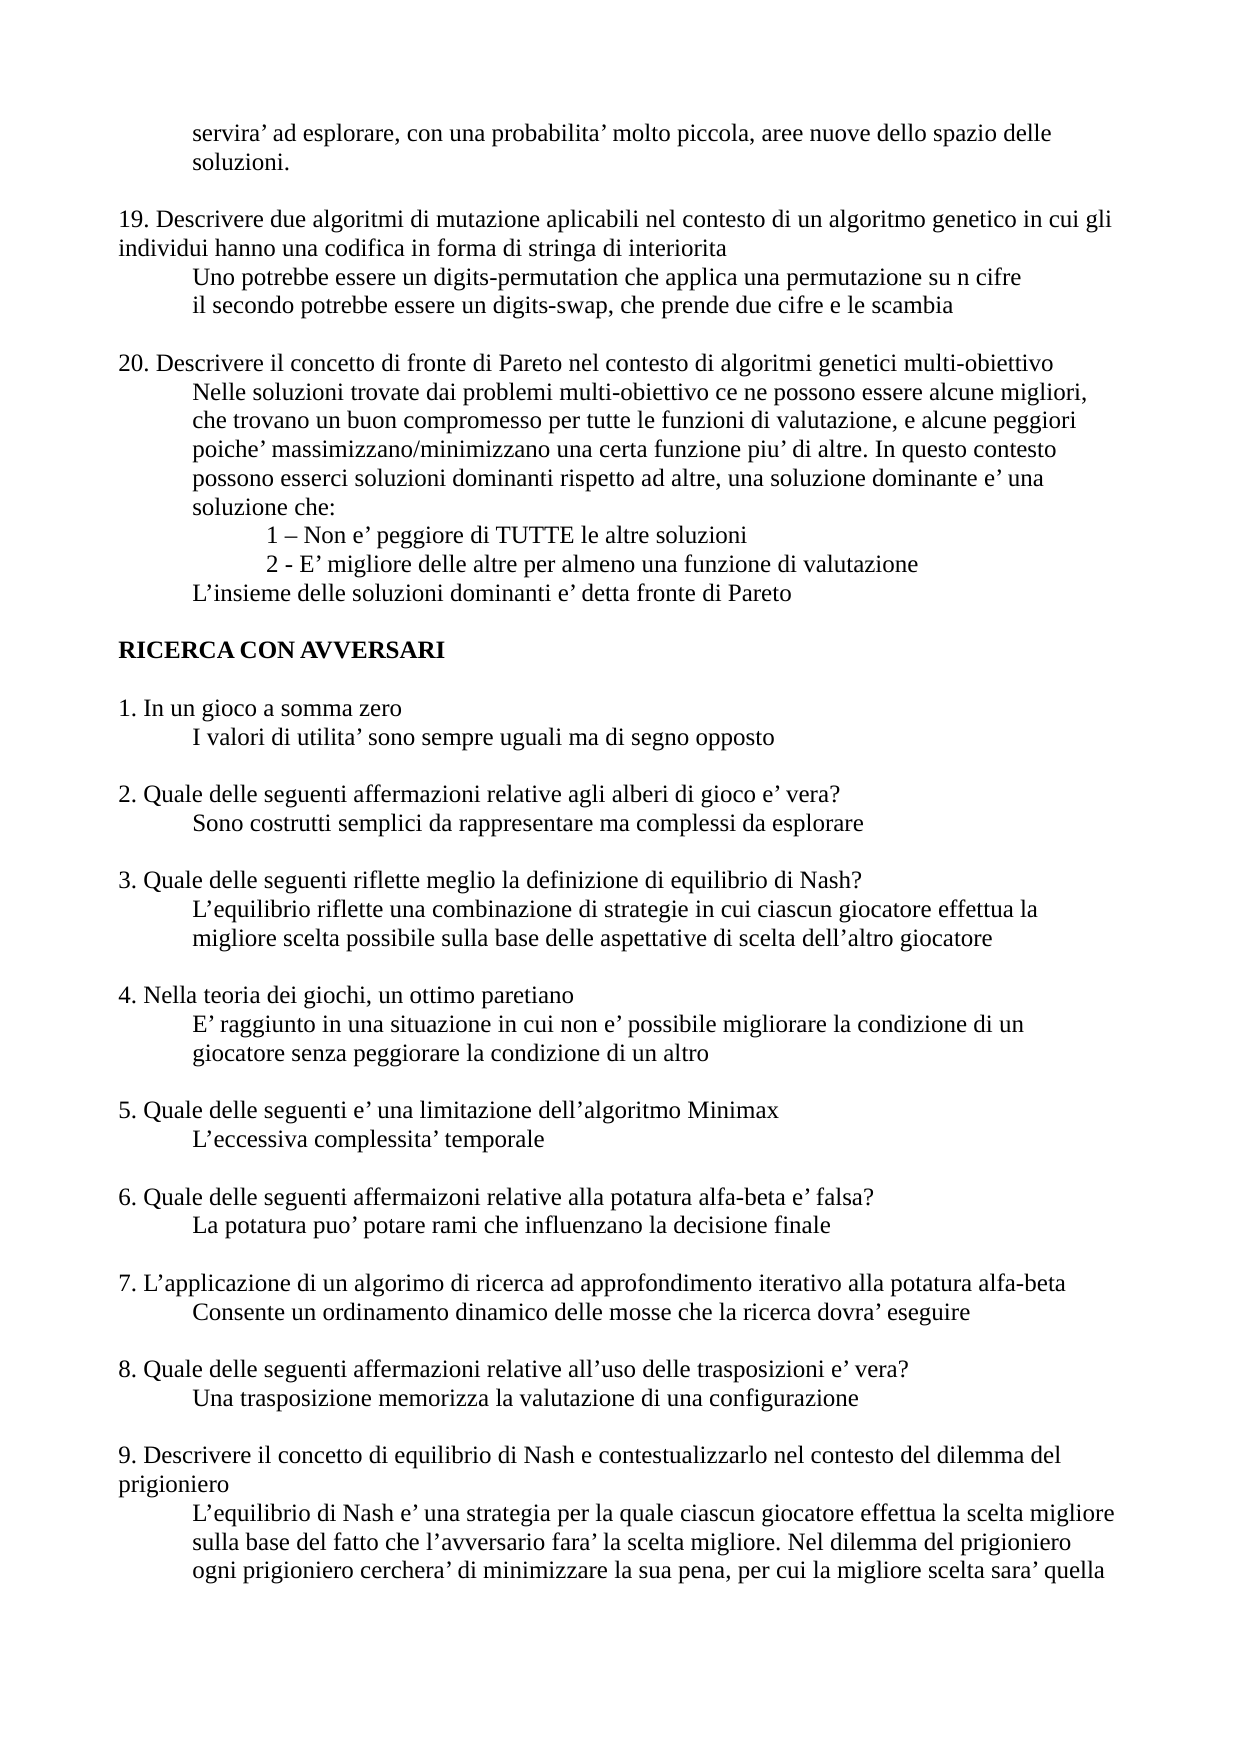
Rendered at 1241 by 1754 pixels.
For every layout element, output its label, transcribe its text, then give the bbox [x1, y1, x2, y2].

text il secondo potrebbe essere un digits-swap, che prende due cifre e le scambia [118, 291, 1122, 319]
text sulla base del fatto che l’avversario fara’ la scelta migliore. Nel dilemma del prigioniero ogni prigioniero cerchera’ di minimizzare la sua pena, per cui la migliore scelta sara’ quella [118, 1527, 1122, 1584]
text 2. Quale delle seguenti affermazioni relative agli alberi di gioco e’ vera? [118, 779, 1122, 808]
text 8. Quale delle seguenti affermazioni relative all’uso delle trasposizioni e’ vera? [118, 1354, 1122, 1383]
text 2 - E’ migliore delle altre per almeno una funzione di valutazione [118, 549, 1122, 578]
text Una trasposizione memorizza la valutazione di una configurazione [118, 1383, 1122, 1412]
text 7. L’applicazione di un algorimo di ricerca ad approfondimento iterativo alla potatura alfa-beta [118, 1268, 1122, 1297]
text RICERCA CON AVVERSARI [118, 636, 1122, 664]
text 19. Descrivere due algoritmi di mutazione aplicabili nel contesto di un algoritmo genetico in cui gli individui hanno una codifica in forma di stringa di interiorita [118, 204, 1122, 262]
text 3. Quale delle seguenti riflette meglio la definizione di equilibrio di Nash? [118, 866, 1122, 894]
text I valori di utilita’ sono sempre uguali ma di segno opposto [118, 722, 1122, 751]
text La potatura puo’ potare rami che influenzano la decisione finale [118, 1211, 1122, 1239]
text Uno potrebbe essere un digits-permutation che applica una permutazione su n cifre [118, 262, 1122, 291]
text 9. Descrivere il concetto di equilibrio di Nash e contestualizzarlo nel contesto del dilemma del prigioniero [118, 1441, 1122, 1498]
text L’eccessiva complessita’ temporale [118, 1124, 1122, 1153]
text servira’ ad esplorare, con una probabilita’ molto piccola, aree nuove dello spazio delle soluzioni. [118, 118, 1122, 176]
text 6. Quale delle seguenti affermaizoni relative alla potatura alfa-beta e’ falsa? [118, 1182, 1122, 1211]
text Consente un ordinamento dinamico delle mosse che la ricerca dovra’ eseguire [118, 1297, 1122, 1326]
text L’insieme delle soluzioni dominanti e’ detta fronte di Pareto [118, 578, 1122, 607]
text Sono costrutti semplici da rappresentare ma complessi da esplorare [118, 808, 1122, 837]
text 5. Quale delle seguenti e’ una limitazione dell’algoritmo Minimax [118, 1096, 1122, 1124]
text 4. Nella teoria dei giochi, un ottimo paretiano [118, 981, 1122, 1009]
text L’equilibrio riflette una combinazione di strategie in cui ciascun giocatore effettua la migliore scelta possibile sulla base delle aspettative di scelta dell’altro giocatore [118, 894, 1122, 952]
text 20. Descrivere il concetto di fronte di Pareto nel contesto di algoritmi genetici multi-obiettivo [118, 348, 1122, 377]
text Nelle soluzioni trovate dai problemi multi-obiettivo ce ne possono essere alcune migliori, che trovano un buon compromesso per tutte le funzioni di valutazione, e alcune peggiori poiche’ massimizzano/minimizzano una certa funzione piu’ di altre. In questo contesto possono esserci soluzioni dominanti rispetto ad altre, una soluzione dominante e’ una soluzione che: [118, 377, 1122, 521]
text 1 – Non e’ peggiore di TUTTE le altre soluzioni [118, 521, 1122, 549]
text 1. In un gioco a somma zero [118, 693, 1122, 722]
text E’ raggiunto in una situazione in cui non e’ possibile migliorare la condizione di un giocatore senza peggiorare la condizione di un altro [118, 1009, 1122, 1067]
text L’equilibrio di Nash e’ una strategia per la quale ciascun giocatore effettua la scelta migliore [118, 1498, 1122, 1527]
